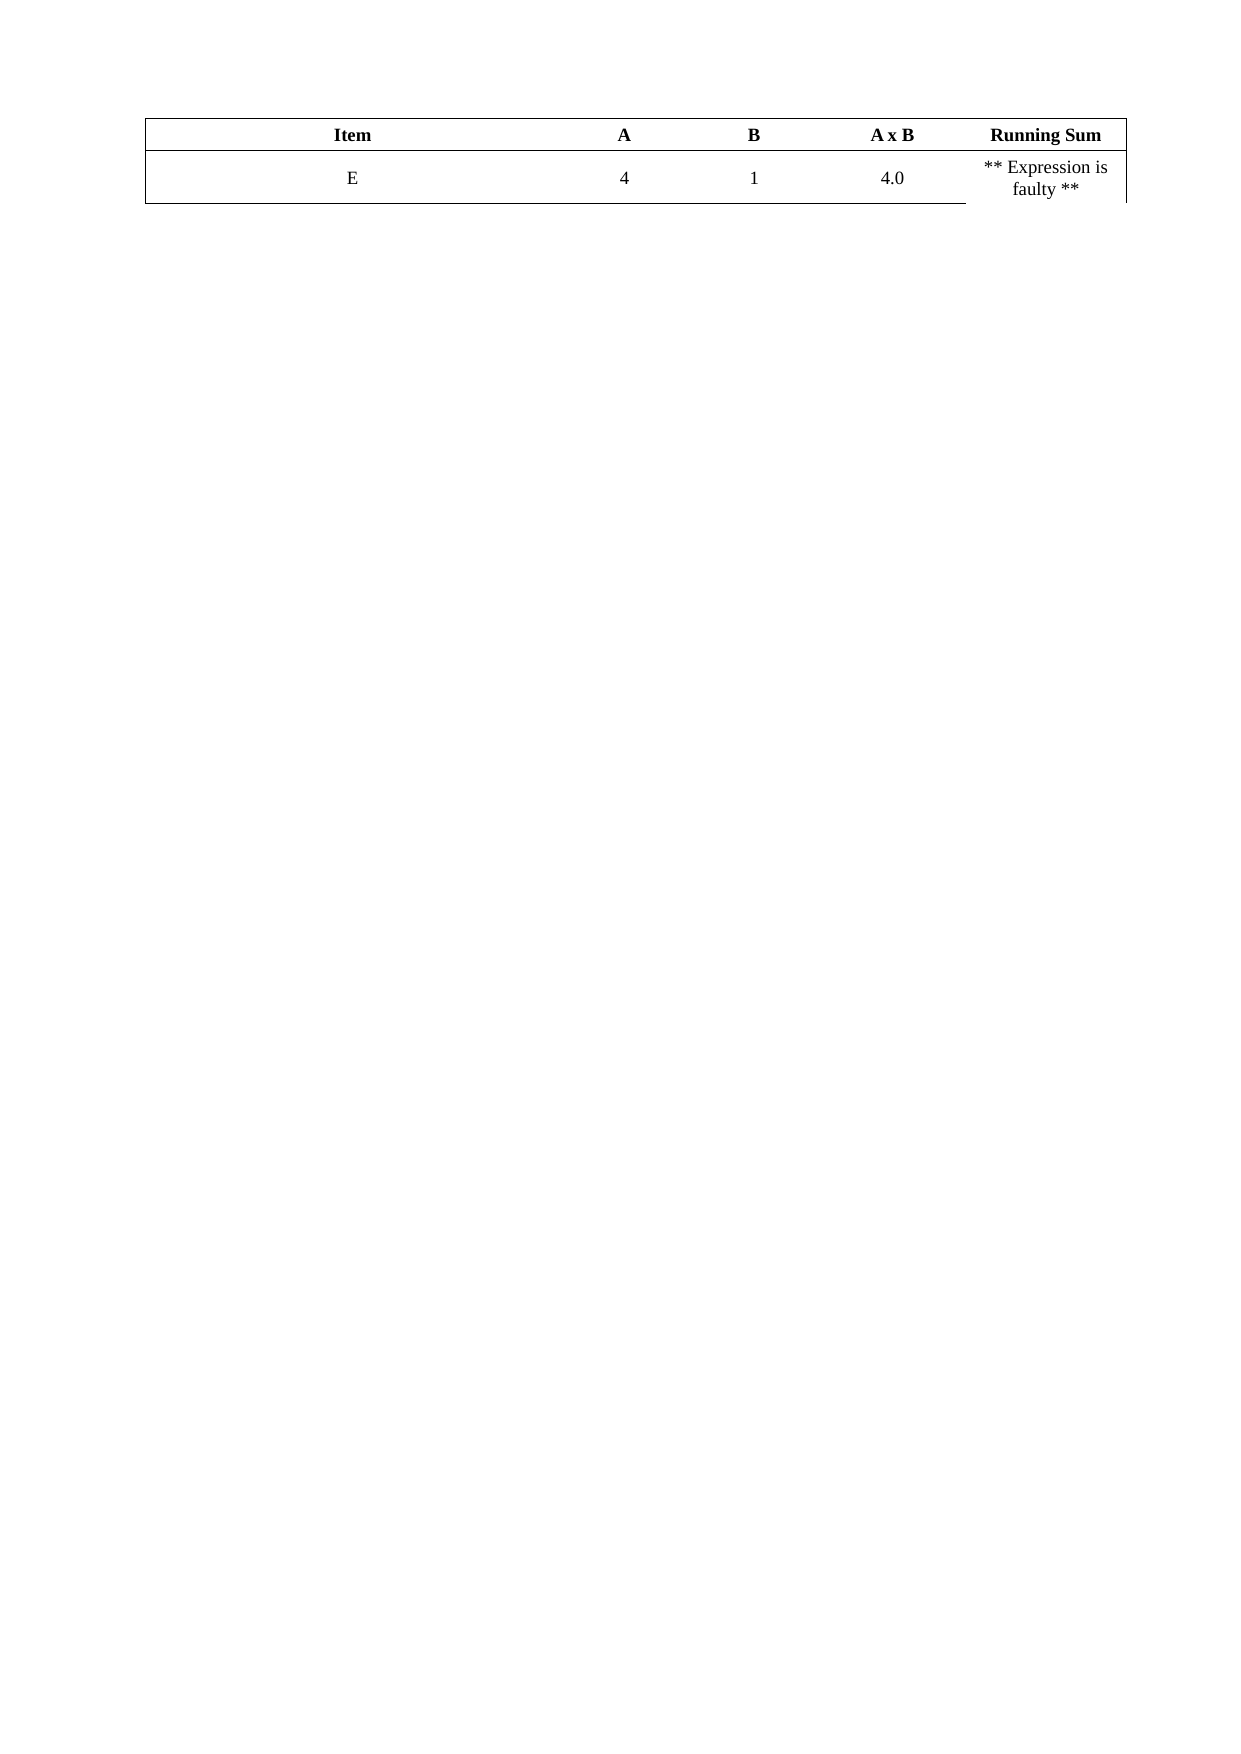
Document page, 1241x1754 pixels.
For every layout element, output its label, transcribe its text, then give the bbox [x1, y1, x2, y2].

table_header B [689, 119, 819, 150]
table_header Item [146, 119, 559, 150]
table_cell 179769313486232000000000000000000000000000000000000000000000000000000000000000000000000000000000000000000000000000000000000000000000000000000000000000000000000000000000000000000000000000000000000000000000000000000000000000000000000000000000000000000000000000000000000000000000000000000000000000000000000000000.0 [966, 151, 1126, 203]
table_header Running Sum [966, 119, 1126, 150]
table_cell 4.0 [819, 151, 966, 203]
table_cell 4 [559, 151, 689, 203]
table_cell E [146, 151, 559, 203]
table_header A [559, 119, 689, 150]
table_header A x B [819, 119, 966, 150]
table_cell 1 [689, 151, 819, 203]
